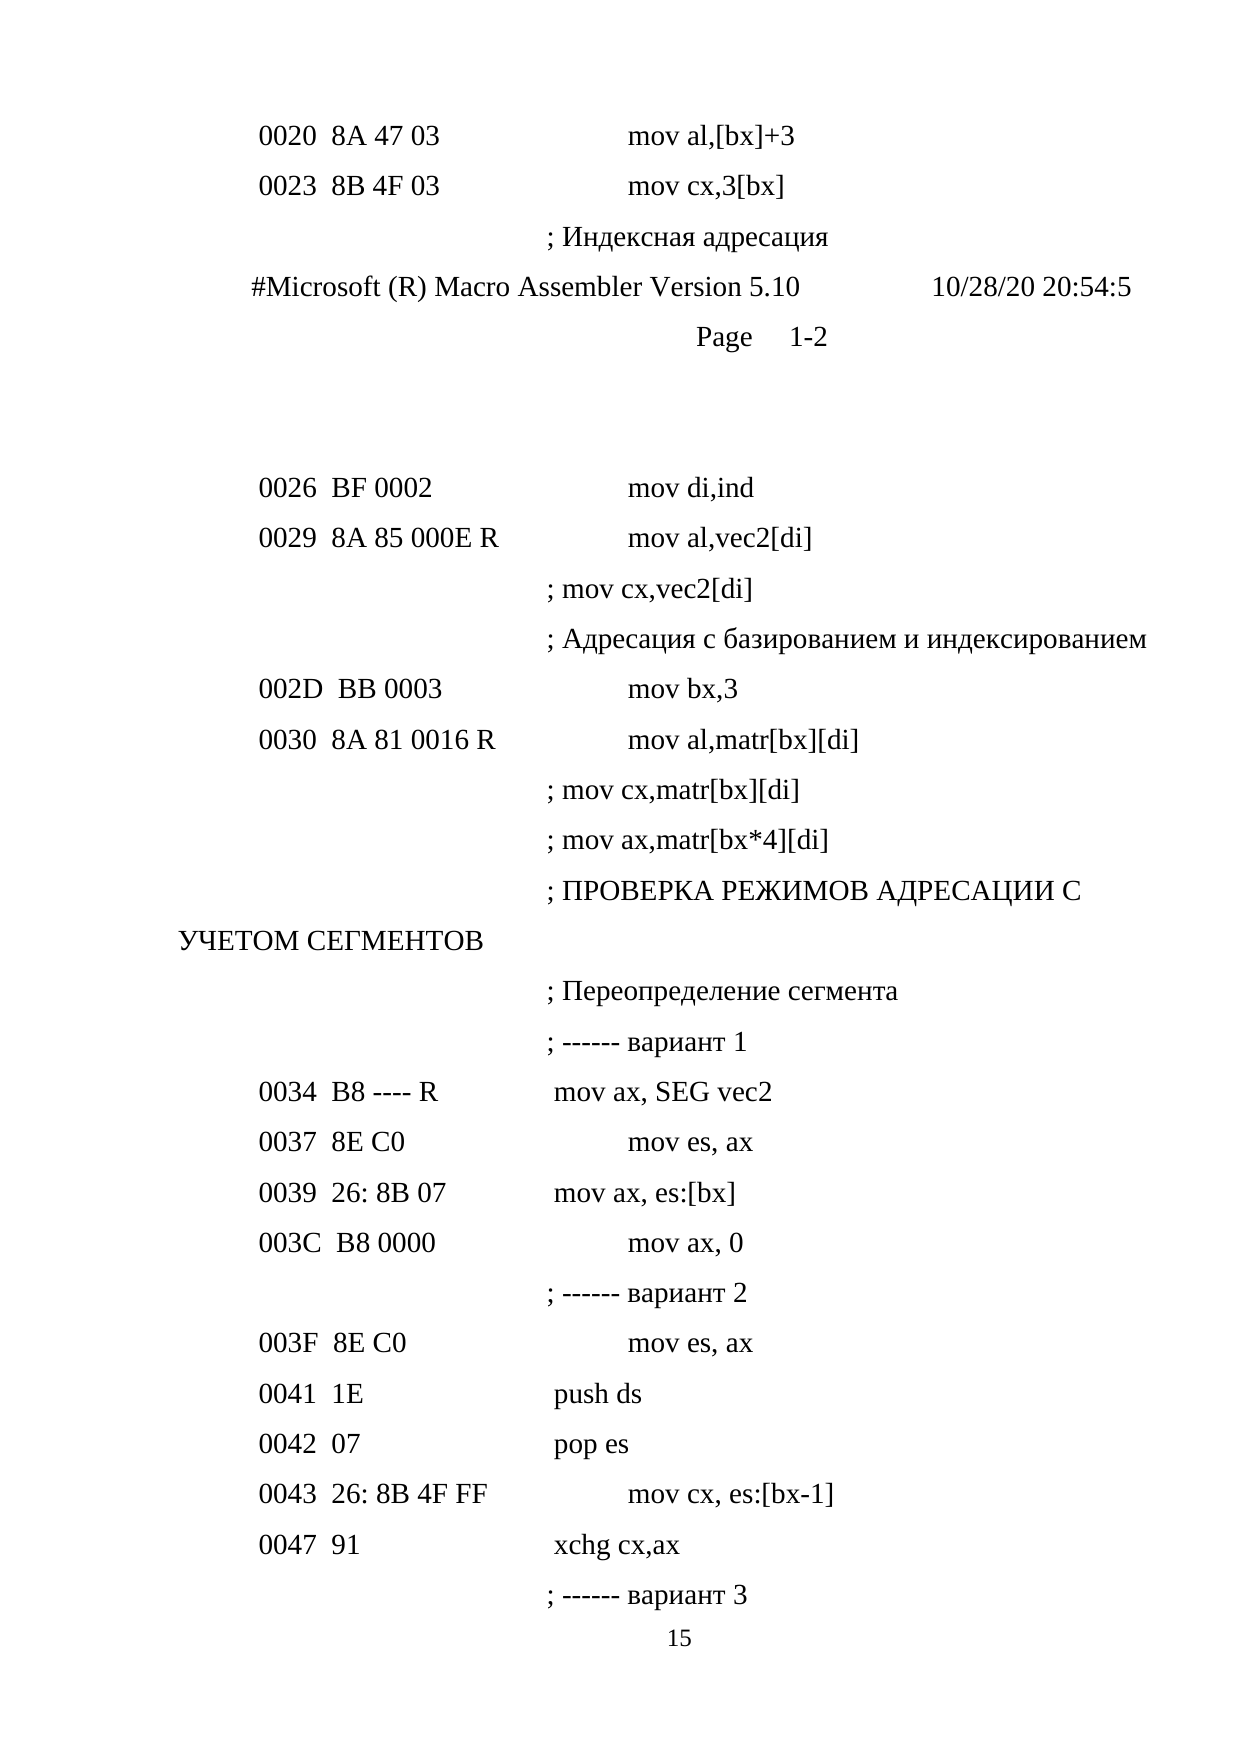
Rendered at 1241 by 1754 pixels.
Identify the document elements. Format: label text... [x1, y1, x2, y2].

text ; ------ вариант 1 [177, 1024, 1181, 1057]
text 002D BB 0003 mov bx,3 [177, 672, 1181, 705]
text 0037 8E C0 mov es, ax [177, 1124, 1181, 1158]
text 0041 1E push ds [177, 1376, 1181, 1409]
text ; ------ вариант 3 [177, 1577, 1181, 1611]
text Page 1-2 [177, 319, 1181, 353]
text 0023 8B 4F 03 mov cx,3[bx] [177, 168, 1181, 202]
text 0020 8A 47 03 mov al,[bx]+3 [177, 118, 1181, 152]
text 0034 B8 ---- R mov ax, SEG vec2 [177, 1074, 1181, 1108]
text 0039 26: 8B 07 mov ax, es:[bx] [177, 1175, 1181, 1208]
text ; Переопределение сегмента [177, 973, 1181, 1007]
text ; mov ax,matr[bx*4][di] [177, 822, 1181, 856]
text ; ПРОВЕРКА РЕЖИМОВ АДРЕСАЦИИ С УЧЕТОМ СЕГМЕНТОВ [177, 873, 1181, 957]
text ; mov cx,matr[bx][di] [177, 772, 1181, 806]
text ; ------ вариант 2 [177, 1275, 1181, 1309]
text 0029 8A 85 000E R mov al,vec2[di] [177, 521, 1181, 554]
text 003F 8E C0 mov es, ax [177, 1326, 1181, 1359]
text 0030 8A 81 0016 R mov al,matr[bx][di] [177, 722, 1181, 755]
text ; mov cx,vec2[di] [177, 571, 1181, 604]
text 0043 26: 8B 4F FF mov cx, es:[bx-1] [177, 1477, 1181, 1510]
text #Microsoft (R) Macro Assembler Version 5.10 10/28/20 20:54:5 [177, 269, 1181, 303]
text 0042 07 pop es [177, 1426, 1181, 1460]
text 0026 BF 0002 mov di,ind [177, 470, 1181, 504]
text 0047 91 xchg cx,ax [177, 1527, 1181, 1560]
text 003C B8 0000 mov ax, 0 [177, 1225, 1181, 1258]
text ; Индексная адресация [177, 219, 1181, 252]
text ; Адресация с базированием и индексированием [177, 621, 1181, 655]
